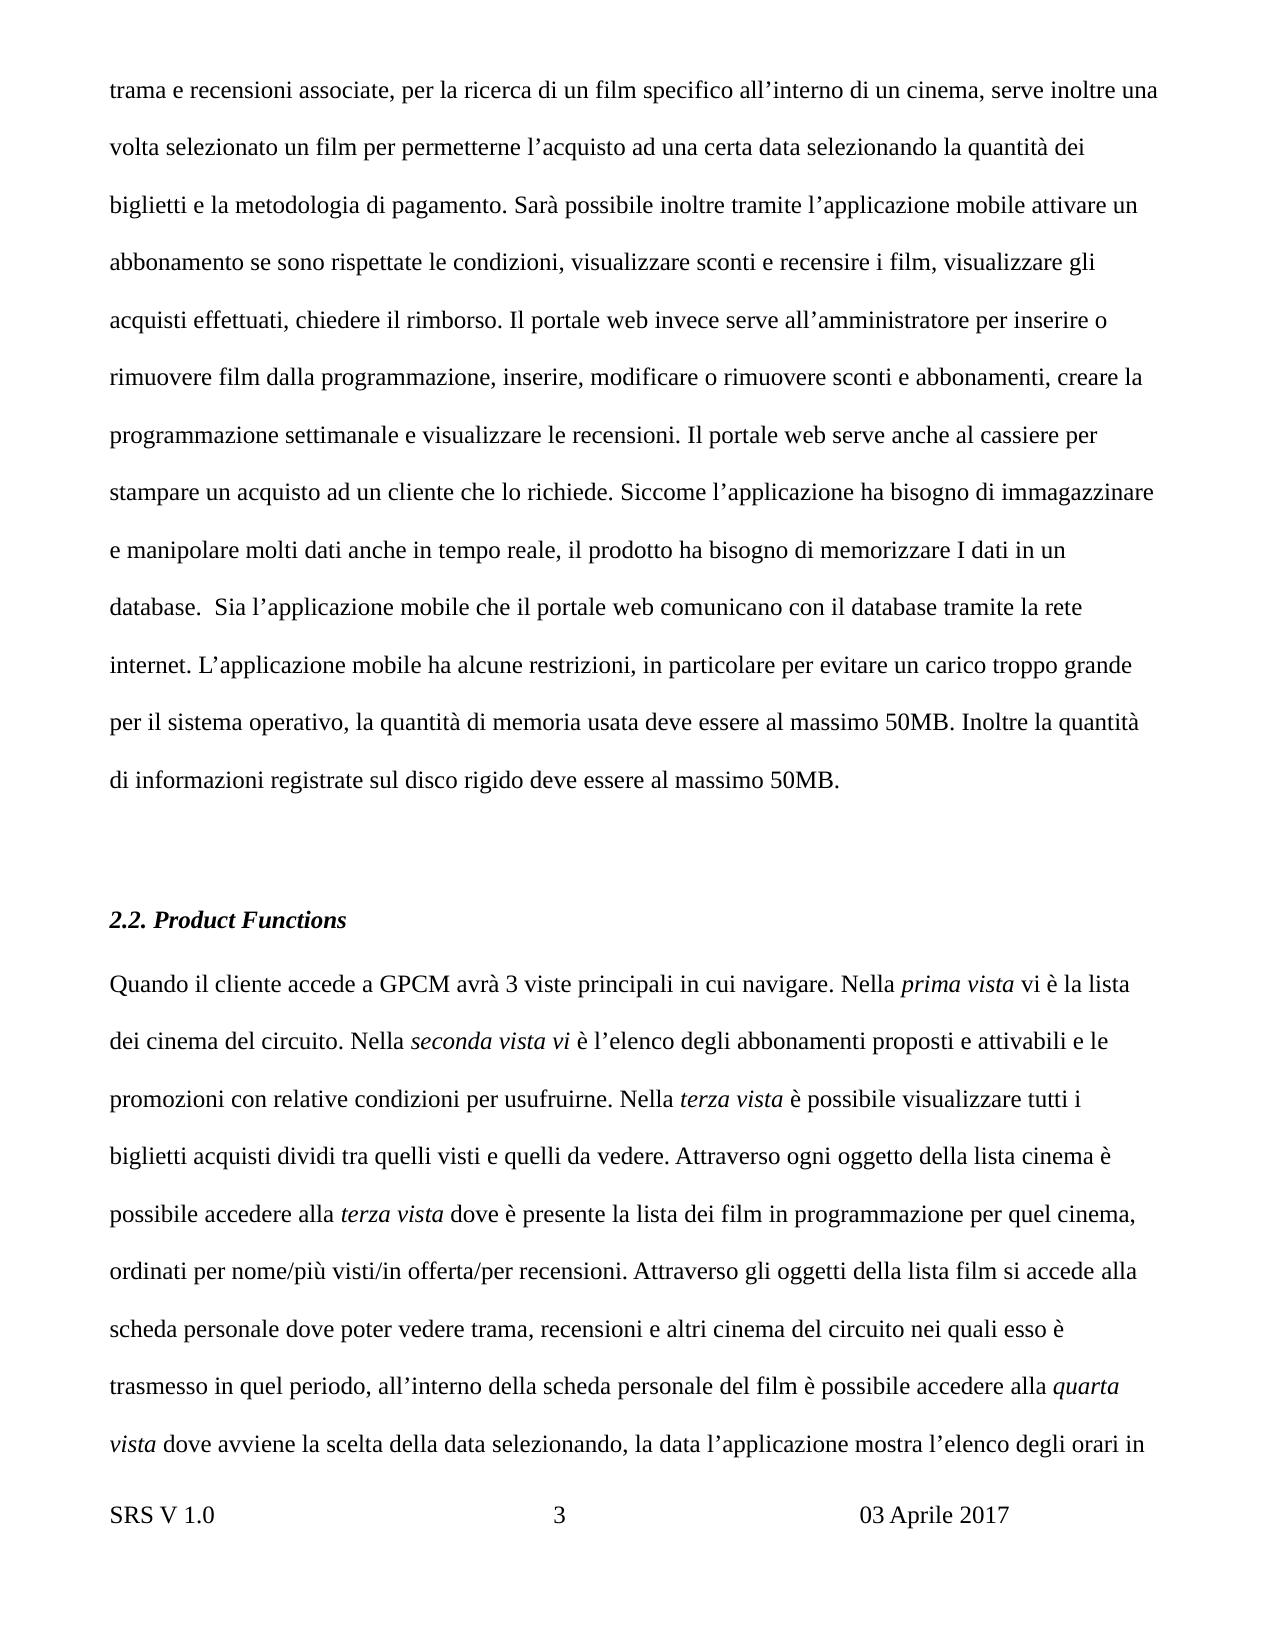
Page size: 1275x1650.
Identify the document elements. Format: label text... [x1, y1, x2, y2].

text Quando il cliente accede a GPCM avrà 3 viste principali in cui navigare. Nella prima vista vi è la lista dei cinema del circuito. Nella seconda vista vi è l’elenco degli abbonamenti proposti e attivabili e le promozioni con relative condizioni per usufruirne. Nella terza vista è possibile visualizzare tutti i biglietti acquisti dividi tra quelli visti e quelli da vedere. Attraverso ogni oggetto della lista cinema è possibile accedere alla terza vista dove è presente la lista dei film in programmazione per quel cinema, ordinati per nome/più visti/in offerta/per recensioni. Attraverso gli oggetti della lista film si accede alla scheda personale dove poter vedere trama, recensioni e altri cinema del circuito nei quali esso è trasmesso in quel periodo, all’interno della scheda personale del film è possibile accedere alla quarta vista dove avviene la scelta della data selezionando, la data l’applicazione mostra l’elenco degli orari in [109, 969, 1162, 1457]
subtitle 2.2. Product Functions [109, 905, 1162, 934]
text trama e recensioni associate, per la ricerca di un film specifico all’interno di un cinema, serve inoltre una volta selezionato un film per permetterne l’acquisto ad una certa data selezionando la quantità dei biglietti e la metodologia di pagamento. Sarà possibile inoltre tramite l’applicazione mobile attivare un abbonamento se sono rispettate le condizioni, visualizzare sconti e recensire i film, visualizzare gli acquisti effettuati, chiedere il rimborso. Il portale web invece serve all’amministratore per inserire o rimuovere film dalla programmazione, inserire, modificare o rimuovere sconti e abbonamenti, creare la programmazione settimanale e visualizzare le recensioni. Il portale web serve anche al cassiere per stampare un acquisto ad un cliente che lo richiede. Siccome l’applicazione ha bisogno di immagazzinare e manipolare molti dati anche in tempo reale, il prodotto ha bisogno di memorizzare I dati in un database. Sia l’applicazione mobile che il portale web comunicano con il database tramite la rete internet. L’applicazione mobile ha alcune restrizioni, in particolare per evitare un carico troppo grande per il sistema operativo, la quantità di memoria usata deve essere al massimo 50MB. Inoltre la quantità di informazioni registrate sul disco rigido deve essere al massimo 50MB. [109, 75, 1162, 794]
